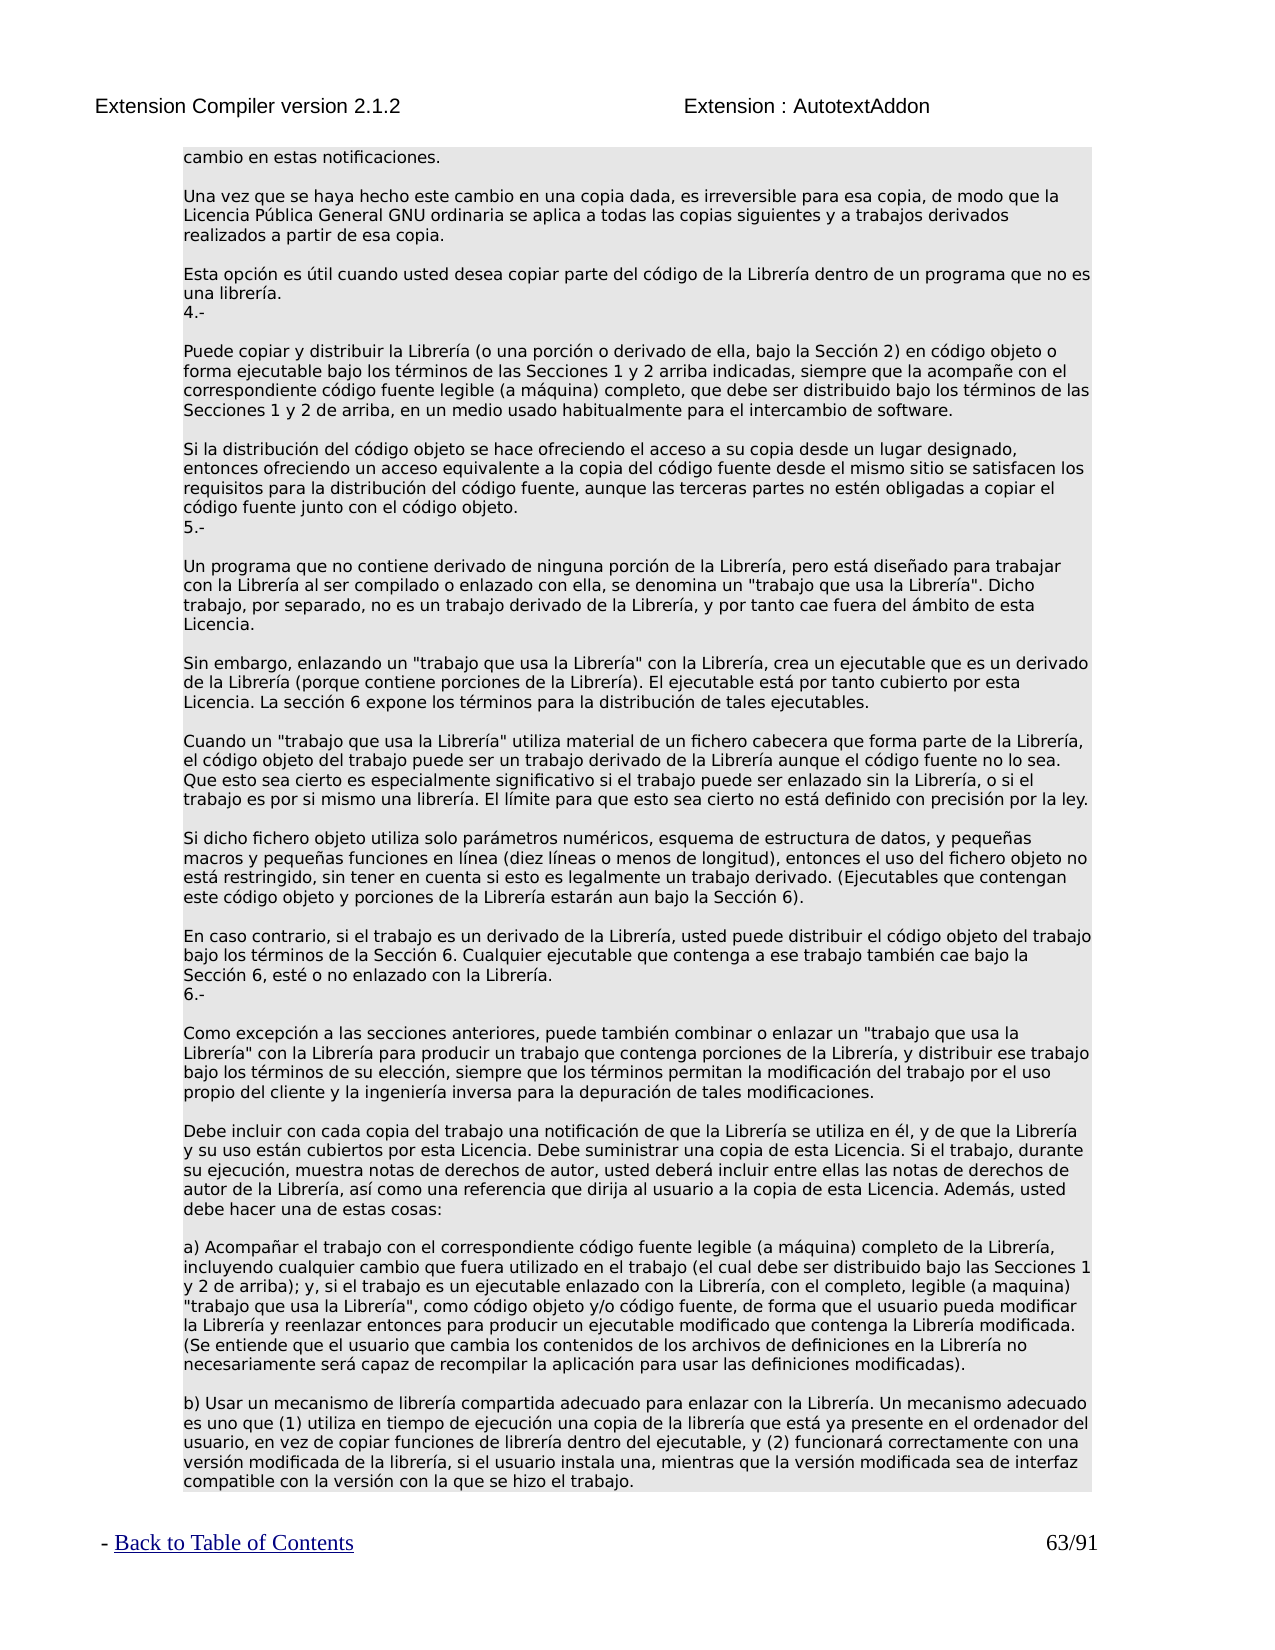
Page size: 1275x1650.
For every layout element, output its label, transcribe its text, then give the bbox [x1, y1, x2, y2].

text Si la distribución del código objeto se hace ofreciendo el acceso a su copia desde un lugar designado, entonces ofreciendo un acceso equivalente a la copia del código fuente desde el mismo sitio se satisfacen los requisitos para la distribución del código fuente, aunque las terceras partes no estén obligadas a copiar el código fuente junto con el código objeto. [183, 440, 1092, 518]
text Debe incluir con cada copia del trabajo una notificación de que la Librería se utiliza en él, y de que la Librería y su uso están cubiertos por esta Licencia. Debe suministrar una copia de esta Licencia. Si el trabajo, durante su ejecución, muestra notas de derechos de autor, usted deberá incluir entre ellas las notas de derechos de autor de la Librería, así como una referencia que dirija al usuario a la copia de esta Licencia. Además, usted debe hacer una de estas cosas: [183, 1121, 1092, 1219]
text a) Acompañar el trabajo con el correspondiente código fuente legible (a máquina) completo de la Librería, incluyendo cualquier cambio que fuera utilizado en el trabajo (el cual debe ser distribuido bajo las Secciones 1 y 2 de arriba); y, si el trabajo es un ejecutable enlazado con la Librería, con el completo, legible (a maquina) "trabajo que usa la Librería", como código objeto y/o código fuente, de forma que el usuario pueda modificar la Librería y reenlazar entonces para producir un ejecutable modificado que contenga la Librería modificada. (Se entiende que el usuario que cambia los contenidos de los archivos de definiciones en la Librería no necesariamente será capaz de recompilar la aplicación para usar las definiciones modificadas). [183, 1238, 1092, 1375]
text 4.- [183, 303, 1092, 323]
text Un programa que no contiene derivado de ninguna porción de la Librería, pero está diseñado para trabajar con la Librería al ser compilado o enlazado con ella, se denomina un "trabajo que usa la Librería". Dicho trabajo, por separado, no es un trabajo derivado de la Librería, y por tanto cae fuera del ámbito de esta Licencia. [183, 557, 1092, 634]
text 6.- [183, 985, 1092, 1004]
text Si dicho fichero objeto utiliza solo parámetros numéricos, esquema de estructura de datos, y pequeñas macros y pequeñas funciones en línea (diez líneas o menos de longitud), entonces el uso del fichero objeto no está restringido, sin tener en cuenta si esto es legalmente un trabajo derivado. (Ejecutables que contengan este código objeto y porciones de la Librería estarán aun bajo la Sección 6). [183, 829, 1092, 907]
text Esta opción es útil cuando usted desea copiar parte del código de la Librería dentro de un programa que no es una librería. [183, 264, 1092, 303]
text Sin embargo, enlazando un "trabajo que usa la Librería" con la Librería, crea un ejecutable que es un derivado de la Librería (porque contiene porciones de la Librería). El ejecutable está por tanto cubierto por esta Licencia. La sección 6 expone los términos para la distribución de tales ejecutables. [183, 654, 1092, 712]
text Cuando un "trabajo que usa la Librería" utiliza material de un fichero cabecera que forma parte de la Librería, el código objeto del trabajo puede ser un trabajo derivado de la Librería aunque el código fuente no lo sea. Que esto sea cierto es especialmente significativo si el trabajo puede ser enlazado sin la Librería, o si el trabajo es por si mismo una librería. El límite para que esto sea cierto no está definido con precisión por la ley. [183, 732, 1092, 810]
text b) Usar un mecanismo de librería compartida adecuado para enlazar con la Librería. Un mecanismo adecuado es uno que (1) utiliza en tiempo de ejecución una copia de la librería que está ya presente en el ordenador del usuario, en vez de copiar funciones de librería dentro del ejecutable, y (2) funcionará correctamente con una versión modificada de la librería, si el usuario instala una, mientras que la versión modificada sea de interfaz compatible con la versión con la que se hizo el trabajo. [183, 1394, 1092, 1492]
text Una vez que se haya hecho este cambio en una copia dada, es irreversible para esa copia, de modo que la Licencia Pública General GNU ordinaria se aplica a todas las copias siguientes y a trabajos derivados realizados a partir de esa copia. [183, 186, 1092, 245]
text 5.- [183, 518, 1092, 537]
text Puede copiar y distribuir la Librería (o una porción o derivado de ella, bajo la Sección 2) en código objeto o forma ejecutable bajo los términos de las Secciones 1 y 2 arriba indicadas, siempre que la acompañe con el correspondiente código fuente legible (a máquina) completo, que debe ser distribuido bajo los términos de las Secciones 1 y 2 de arriba, en un medio usado habitualmente para el intercambio de software. [183, 342, 1092, 420]
text cambio en estas notificaciones. [183, 147, 1092, 167]
text Como excepción a las secciones anteriores, puede también combinar o enlazar un "trabajo que usa la Librería" con la Librería para producir un trabajo que contenga porciones de la Librería, y distribuir ese trabajo bajo los términos de su elección, siempre que los términos permitan la modificación del trabajo por el uso propio del cliente y la ingeniería inversa para la depuración de tales modificaciones. [183, 1024, 1092, 1102]
text En caso contrario, si el trabajo es un derivado de la Librería, usted puede distribuir el código objeto del trabajo bajo los términos de la Sección 6. Cualquier ejecutable que contenga a ese trabajo también cae bajo la Sección 6, esté o no enlazado con la Librería. [183, 927, 1092, 985]
